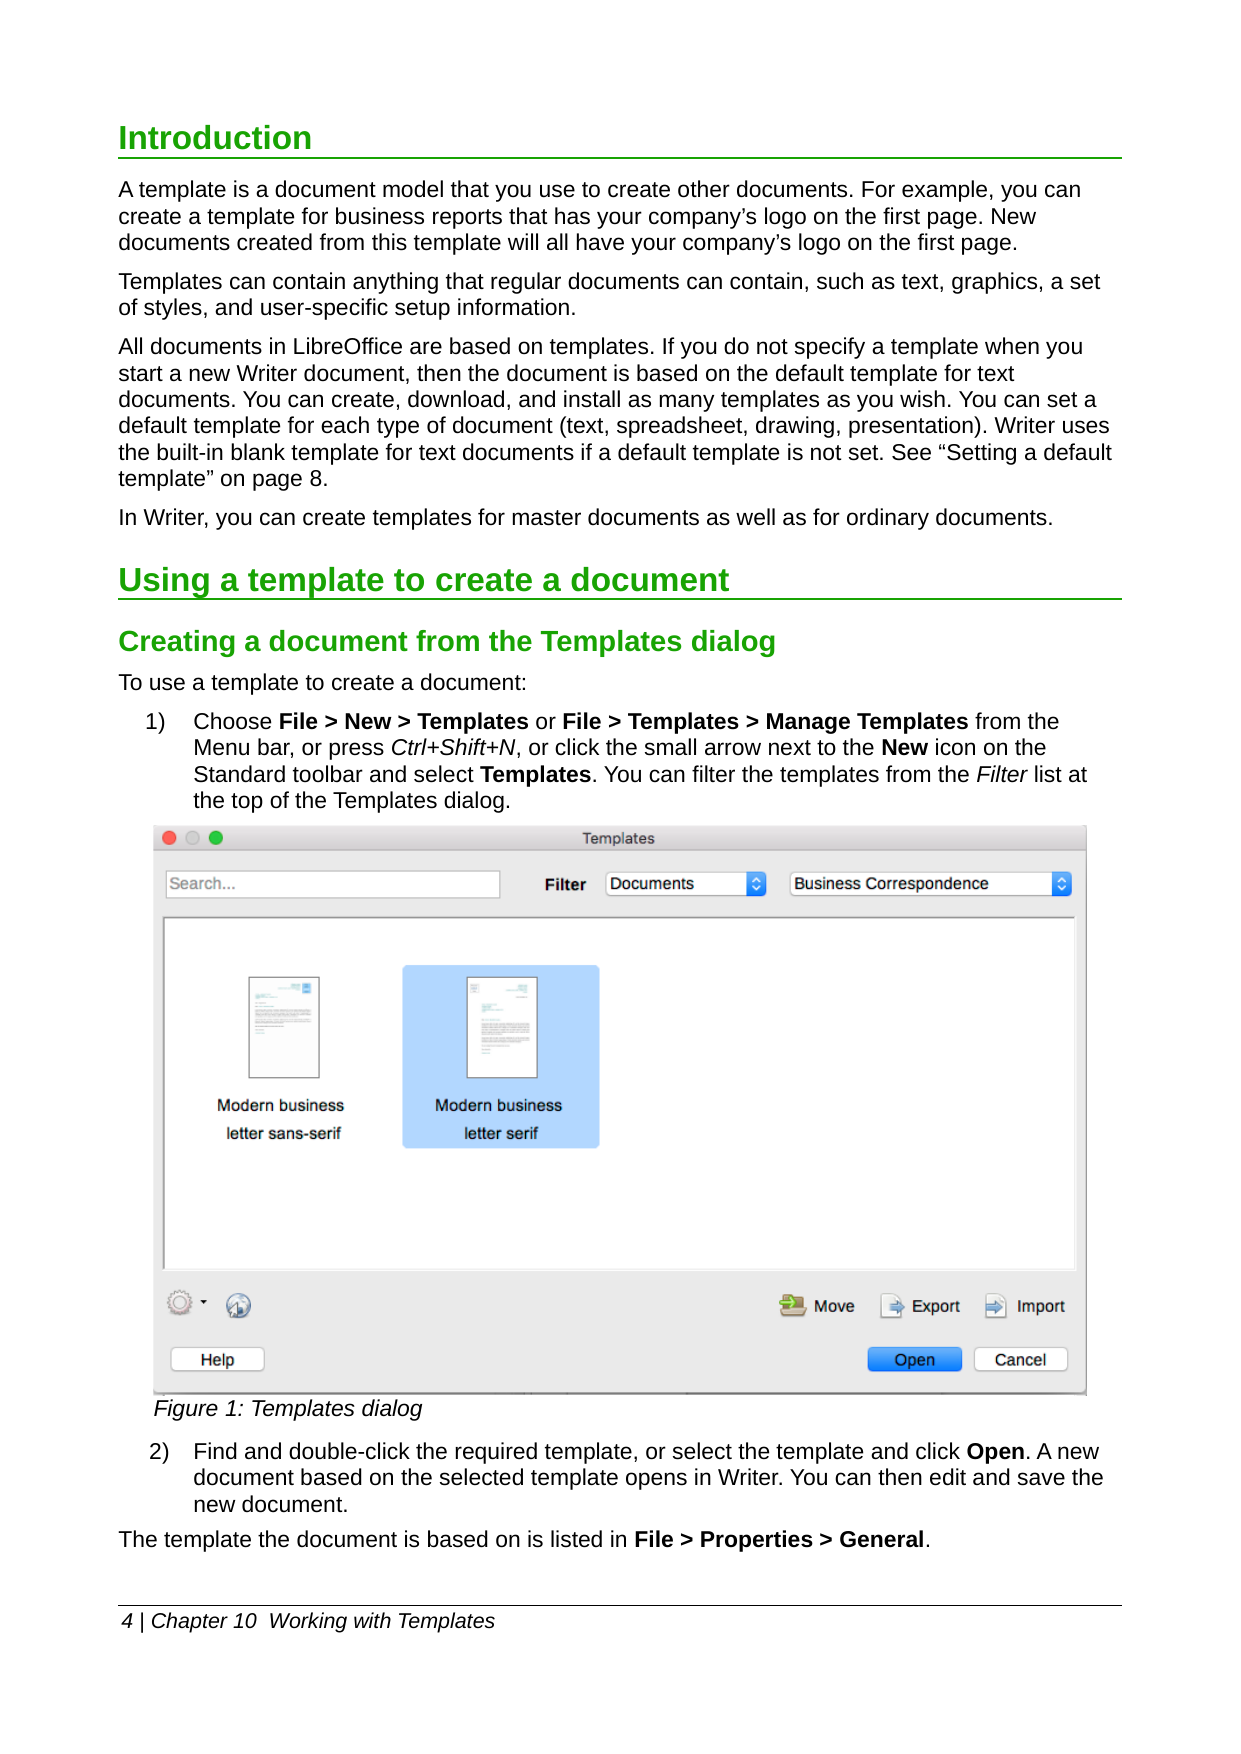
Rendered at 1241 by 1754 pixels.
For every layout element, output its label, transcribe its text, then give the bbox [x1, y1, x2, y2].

text Templates can contain anything that regular documents can contain, such as text, graphics, a set of styles, and user-specific setup information. [118, 268, 1122, 321]
text All documents in LibreOffice are based on templates. If you do not specify a template when you start a new Writer document, then the document is based on the default template for text documents. You can create, download, and install as many templates as you wish. You can set a default template for each type of document (text, spreadsheet, drawing, presentation). Writer uses the built-in blank template for text documents if a default template is not set. See “Setting a default template” on page 8. [118, 333, 1122, 491]
subtitle Creating a document from the Templates dialog [118, 624, 1122, 657]
subtitle Introduction [118, 118, 1122, 157]
text The template the document is based on is listed in File > Properties > General. [118, 1526, 1122, 1552]
text Figure 1: Templates dialog [153, 1396, 1087, 1422]
text A template is a document model that you use to create other documents. For example, you can create a template for business reports that has your company’s logo on the first page. New documents created from this template will all have your company’s logo on the first page. [118, 176, 1122, 255]
list Choose File > New > Templates or File > Templates > Manage Templates from the Menu bar, or press Ctrl+Shift+N, or click the small arrow next to the New icon on the Standard toolbar and select Templates. You can filter the templates from the Filter list at the top of the Templates dialog. [165, 708, 1122, 813]
text In Writer, you can create templates for master documents as well as for ordinary documents. [118, 504, 1122, 530]
list To use a template to create a document: [118, 669, 1122, 695]
list Find and double-click the required template, or select the template and click Open. A new document based on the selected template opens in Writer. You can then edit and save the new document. [169, 1438, 1122, 1517]
subtitle Using a template to create a document [118, 559, 1122, 598]
picture [153, 825, 1087, 1396]
